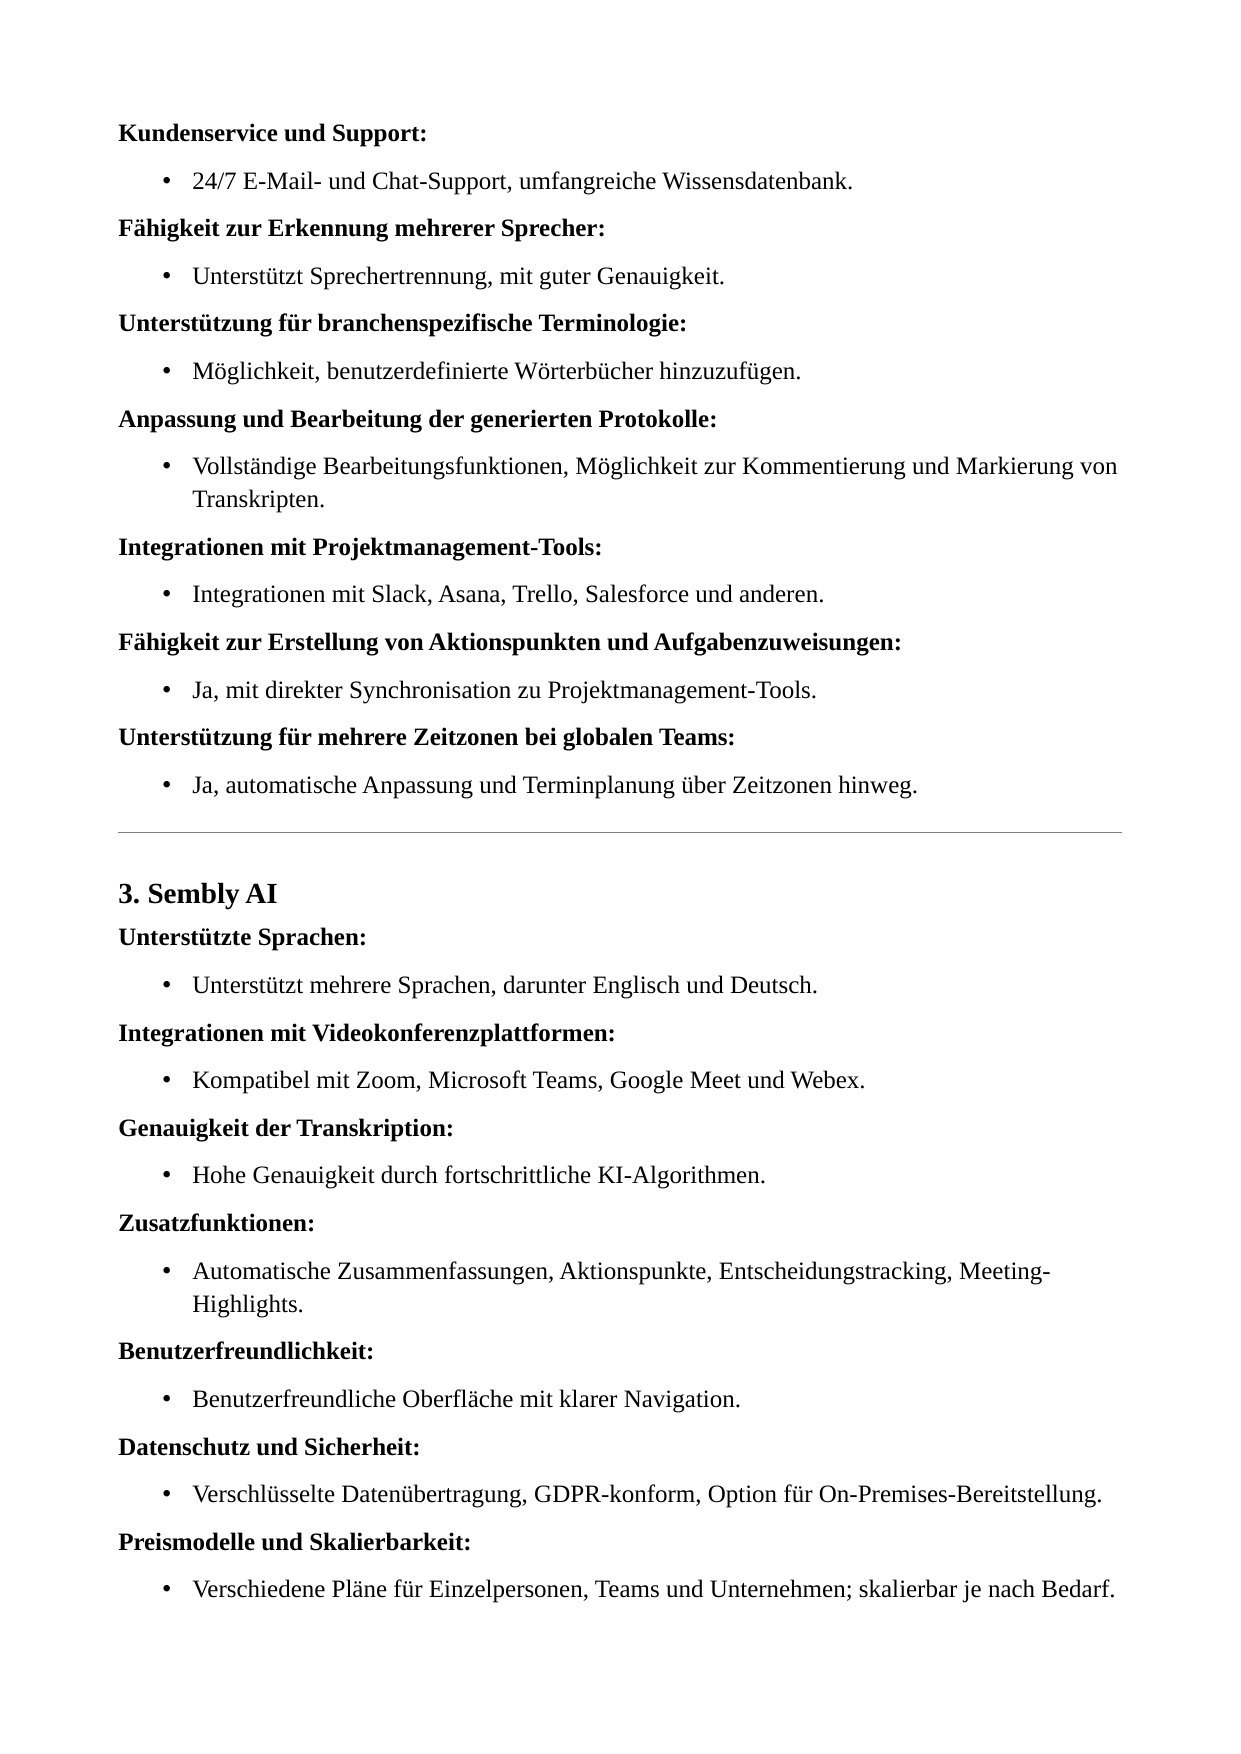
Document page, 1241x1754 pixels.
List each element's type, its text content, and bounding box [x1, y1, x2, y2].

text Integrationen mit Projektmanagement-Tools: [118, 532, 1122, 561]
text Fähigkeit zur Erkennung mehrerer Sprecher: [118, 213, 1122, 242]
list Kompatibel mit Zoom, Microsoft Teams, Google Meet und Webex. [162, 1065, 1122, 1094]
list Automatische Zusammenfassungen, Aktionspunkte, Entscheidungstracking, Meeting-Highlights. [162, 1256, 1122, 1317]
list Unterstützt mehrere Sprachen, darunter Englisch und Deutsch. [162, 970, 1122, 999]
text Datenschutz und Sicherheit: [118, 1432, 1122, 1460]
text Zusatzfunktionen: [118, 1208, 1122, 1237]
text Kundenservice und Support: [118, 118, 1122, 147]
list Möglichkeit, benutzerdefinierte Wörterbücher hinzuzufügen. [162, 356, 1122, 385]
text Genauigkeit der Transkription: [118, 1113, 1122, 1142]
text Anpassung und Bearbeitung der generierten Protokolle: [118, 404, 1122, 432]
text Fähigkeit zur Erstellung von Aktionspunkten und Aufgabenzuweisungen: [118, 627, 1122, 656]
list Verschlüsselte Datenübertragung, GDPR-konform, Option für On-Premises-Bereitstellung. [162, 1479, 1122, 1508]
text Integrationen mit Videokonferenzplattformen: [118, 1018, 1122, 1046]
list Integrationen mit Slack, Asana, Trello, Salesforce und anderen. [162, 579, 1122, 608]
list Vollständige Bearbeitungsfunktionen, Möglichkeit zur Kommentierung und Markierung von Transkripten. [162, 451, 1122, 513]
list Verschiedene Pläne für Einzelpersonen, Teams und Unternehmen; skalierbar je nach Bedarf. [162, 1574, 1122, 1603]
text Preismodelle und Skalierbarkeit: [118, 1527, 1122, 1556]
list Benutzerfreundliche Oberfläche mit klarer Navigation. [162, 1384, 1122, 1413]
list Ja, automatische Anpassung und Terminplanung über Zeitzonen hinweg. [162, 770, 1122, 799]
text Unterstützung für mehrere Zeitzonen bei globalen Teams: [118, 722, 1122, 751]
subtitle 3. Sembly AI [118, 876, 1122, 910]
text Unterstützung für branchenspezifische Terminologie: [118, 308, 1122, 337]
text Benutzerfreundlichkeit: [118, 1336, 1122, 1365]
text Unterstützte Sprachen: [118, 922, 1122, 951]
list Ja, mit direkter Synchronisation zu Projektmanagement-Tools. [162, 675, 1122, 703]
list Hohe Genauigkeit durch fortschrittliche KI-Algorithmen. [162, 1161, 1122, 1189]
list 24/7 E-Mail- und Chat-Support, umfangreiche Wissensdatenbank. [162, 166, 1122, 194]
list Unterstützt Sprechertrennung, mit guter Genauigkeit. [162, 261, 1122, 290]
